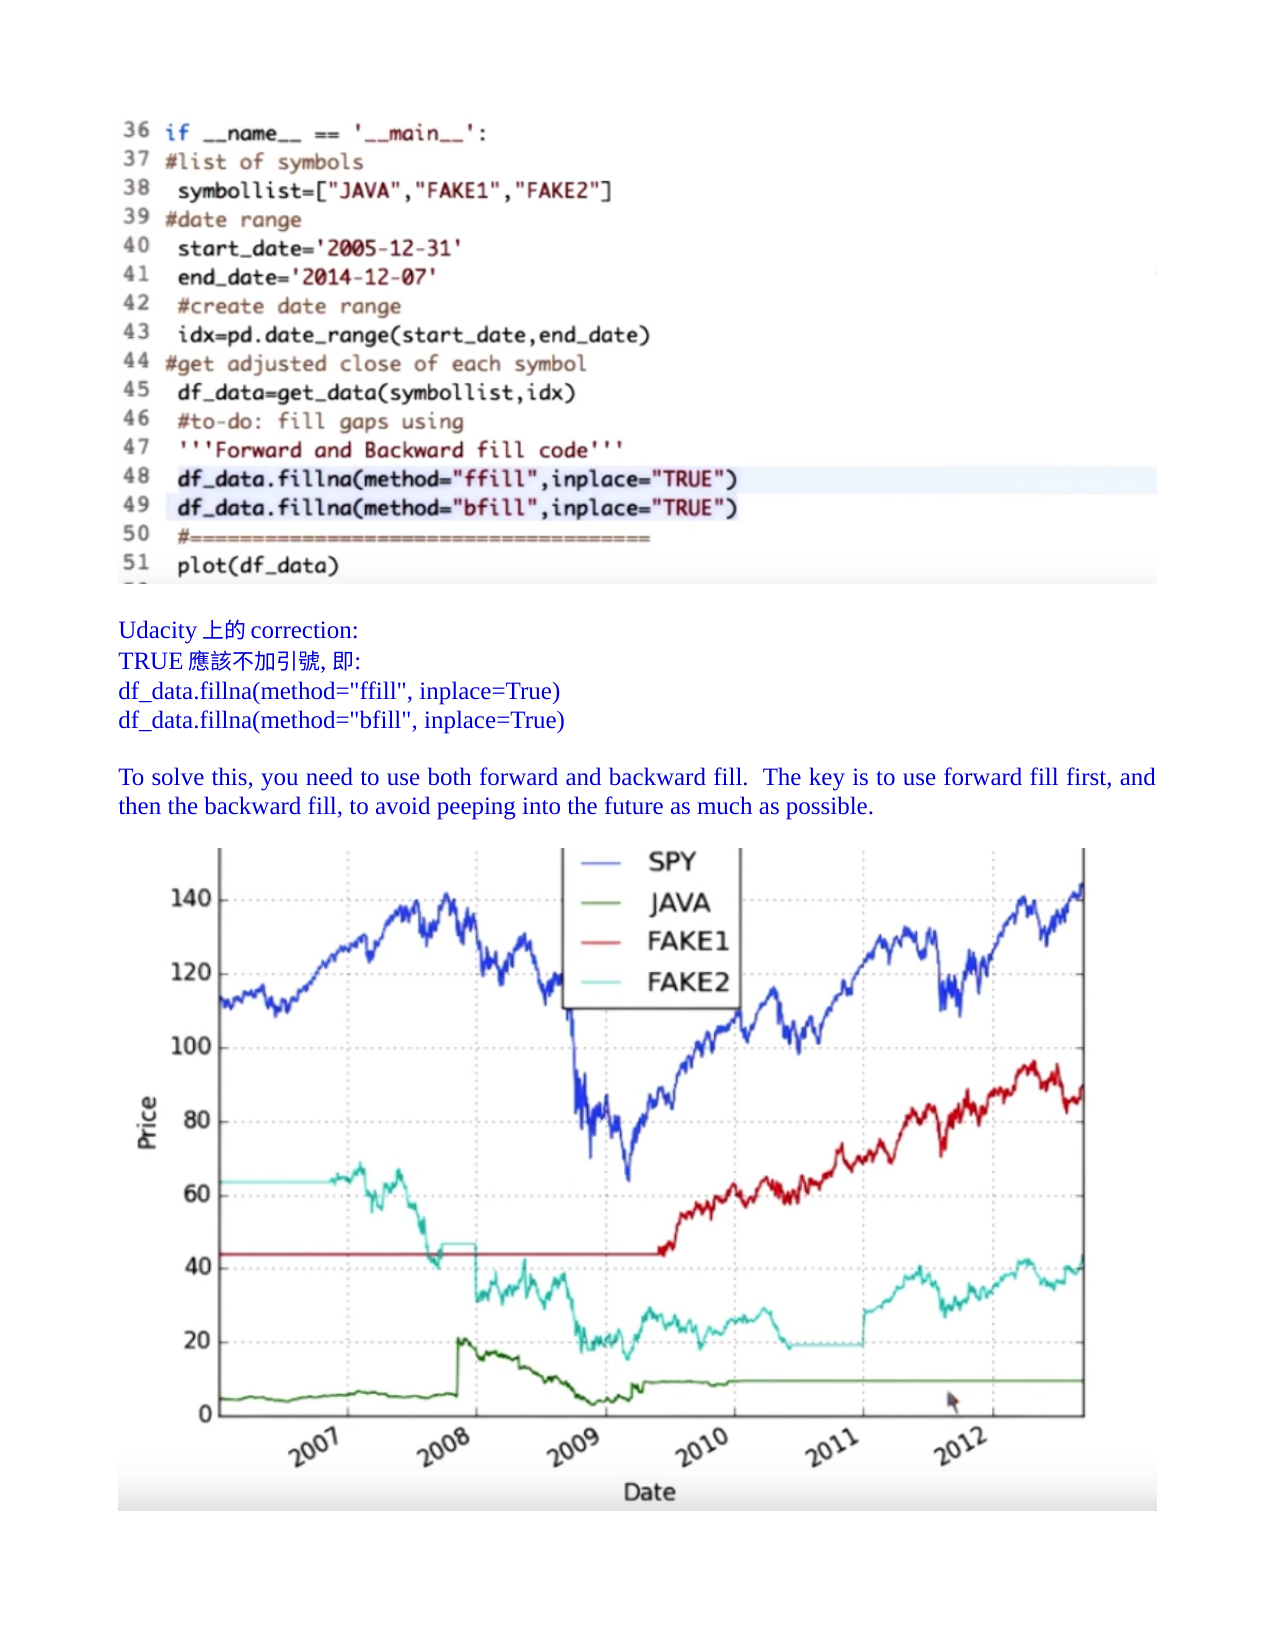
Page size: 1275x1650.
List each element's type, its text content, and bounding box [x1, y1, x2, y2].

text df_data.fillna(method="bfill", inplace=True) [118, 705, 1157, 733]
text TRUE應該不加引號, 即: [118, 644, 1157, 676]
text df_data.fillna(method="ffill", inplace=True) [118, 676, 1157, 705]
picture [118, 118, 1157, 584]
text To solve this, you need to use both forward and backward fill. The key is to use forward fill first, and then the backward fill, to avoid peeping into the future as much as possible. [118, 762, 1157, 820]
picture [118, 848, 1157, 1511]
text Udacity上的correction: [118, 613, 1157, 644]
